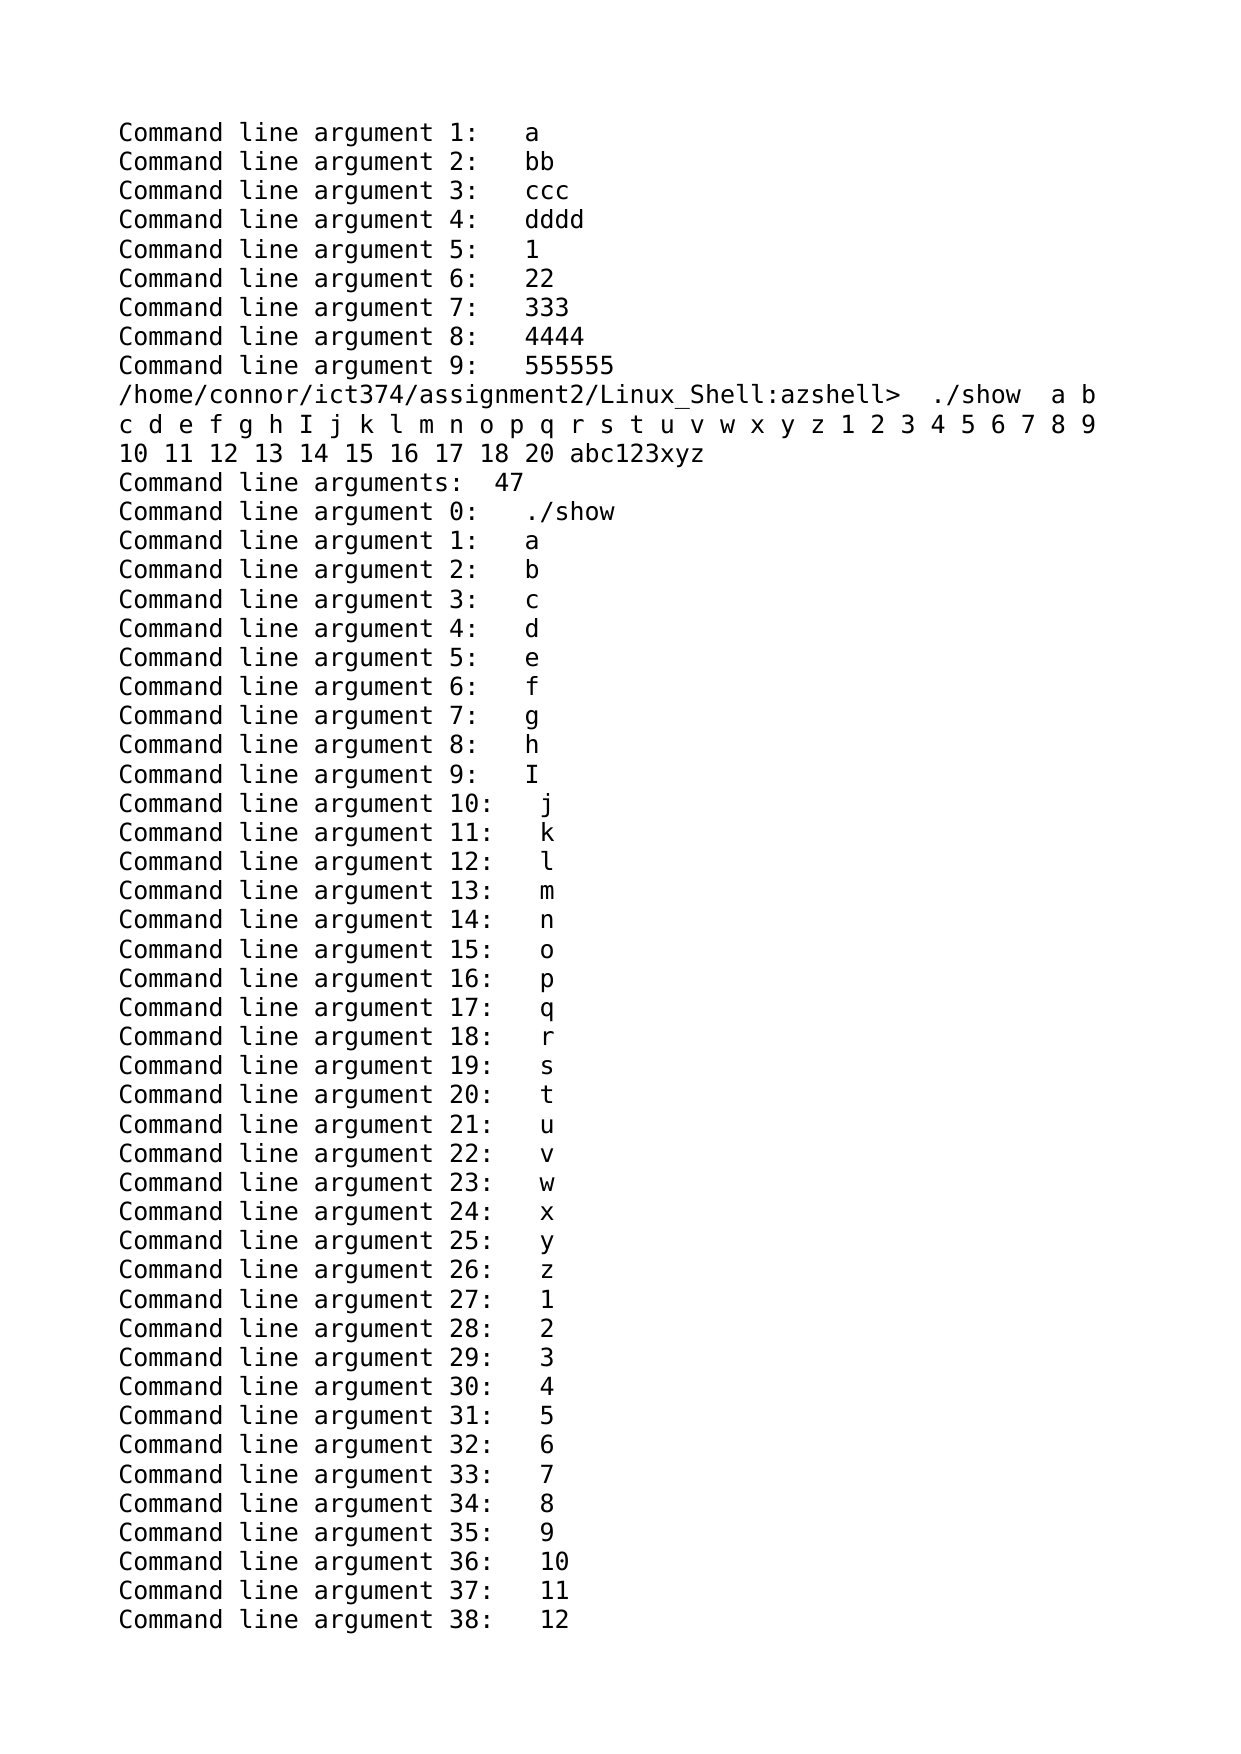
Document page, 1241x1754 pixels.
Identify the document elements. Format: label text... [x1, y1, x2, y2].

text Command line argument 7: g [118, 701, 1122, 731]
text Command line argument 19: s [118, 1051, 1122, 1081]
text Command line argument 4: dddd [118, 206, 1122, 235]
text Command line argument 4: d [118, 614, 1122, 643]
text Command line argument 3: c [118, 585, 1122, 614]
text Command line argument 8: 4444 [118, 322, 1122, 351]
text Command line argument 6: f [118, 672, 1122, 701]
text Command line argument 31: 5 [118, 1401, 1122, 1431]
text Command line argument 33: 7 [118, 1460, 1122, 1489]
text Command line argument 35: 9 [118, 1518, 1122, 1547]
text Command line argument 27: 1 [118, 1285, 1122, 1314]
text Command line argument 1: a [118, 118, 1122, 147]
text Command line argument 21: u [118, 1110, 1122, 1139]
text Command line argument 15: o [118, 935, 1122, 964]
text Command line argument 10: j [118, 789, 1122, 818]
text Command line argument 26: z [118, 1256, 1122, 1285]
text Command line argument 5: e [118, 643, 1122, 672]
text Command line argument 0: ./show [118, 497, 1122, 526]
text Command line arguments: 47 [118, 468, 1122, 497]
text Command line argument 11: k [118, 818, 1122, 847]
text /home/connor/ict374/assignment2/Linux_Shell:azshell> ./show a b c d e f g h I j k l m n o p q r s t u v w x y z 1 2 3 4 5 6 7 8 9 10 11 12 13 14 15 16 17 18 20 abc123xyz [118, 381, 1122, 468]
text Command line argument 17: q [118, 993, 1122, 1022]
text Command line argument 22: v [118, 1139, 1122, 1168]
text Command line argument 3: ccc [118, 176, 1122, 206]
text Command line argument 20: t [118, 1081, 1122, 1110]
text Command line argument 16: p [118, 964, 1122, 993]
text Command line argument 18: r [118, 1022, 1122, 1051]
text Command line argument 30: 4 [118, 1372, 1122, 1401]
text Command line argument 12: l [118, 847, 1122, 876]
text Command line argument 36: 10 [118, 1547, 1122, 1576]
text Command line argument 25: y [118, 1226, 1122, 1256]
text Command line argument 23: w [118, 1168, 1122, 1197]
text Command line argument 8: h [118, 731, 1122, 760]
text Command line argument 37: 11 [118, 1576, 1122, 1606]
text Command line argument 24: x [118, 1197, 1122, 1226]
text Command line argument 34: 8 [118, 1489, 1122, 1518]
text Command line argument 14: n [118, 906, 1122, 935]
text Command line argument 29: 3 [118, 1343, 1122, 1372]
text Command line argument 1: a [118, 526, 1122, 556]
text Command line argument 28: 2 [118, 1314, 1122, 1343]
text Command line argument 38: 12 [118, 1606, 1122, 1635]
text Command line argument 2: b [118, 556, 1122, 585]
text Command line argument 13: m [118, 876, 1122, 906]
text Command line argument 7: 333 [118, 293, 1122, 322]
text Command line argument 32: 6 [118, 1431, 1122, 1460]
text Command line argument 2: bb [118, 147, 1122, 176]
text Command line argument 6: 22 [118, 264, 1122, 293]
text Command line argument 9: 555555 [118, 351, 1122, 381]
text Command line argument 5: 1 [118, 235, 1122, 264]
text Command line argument 9: I [118, 760, 1122, 789]
